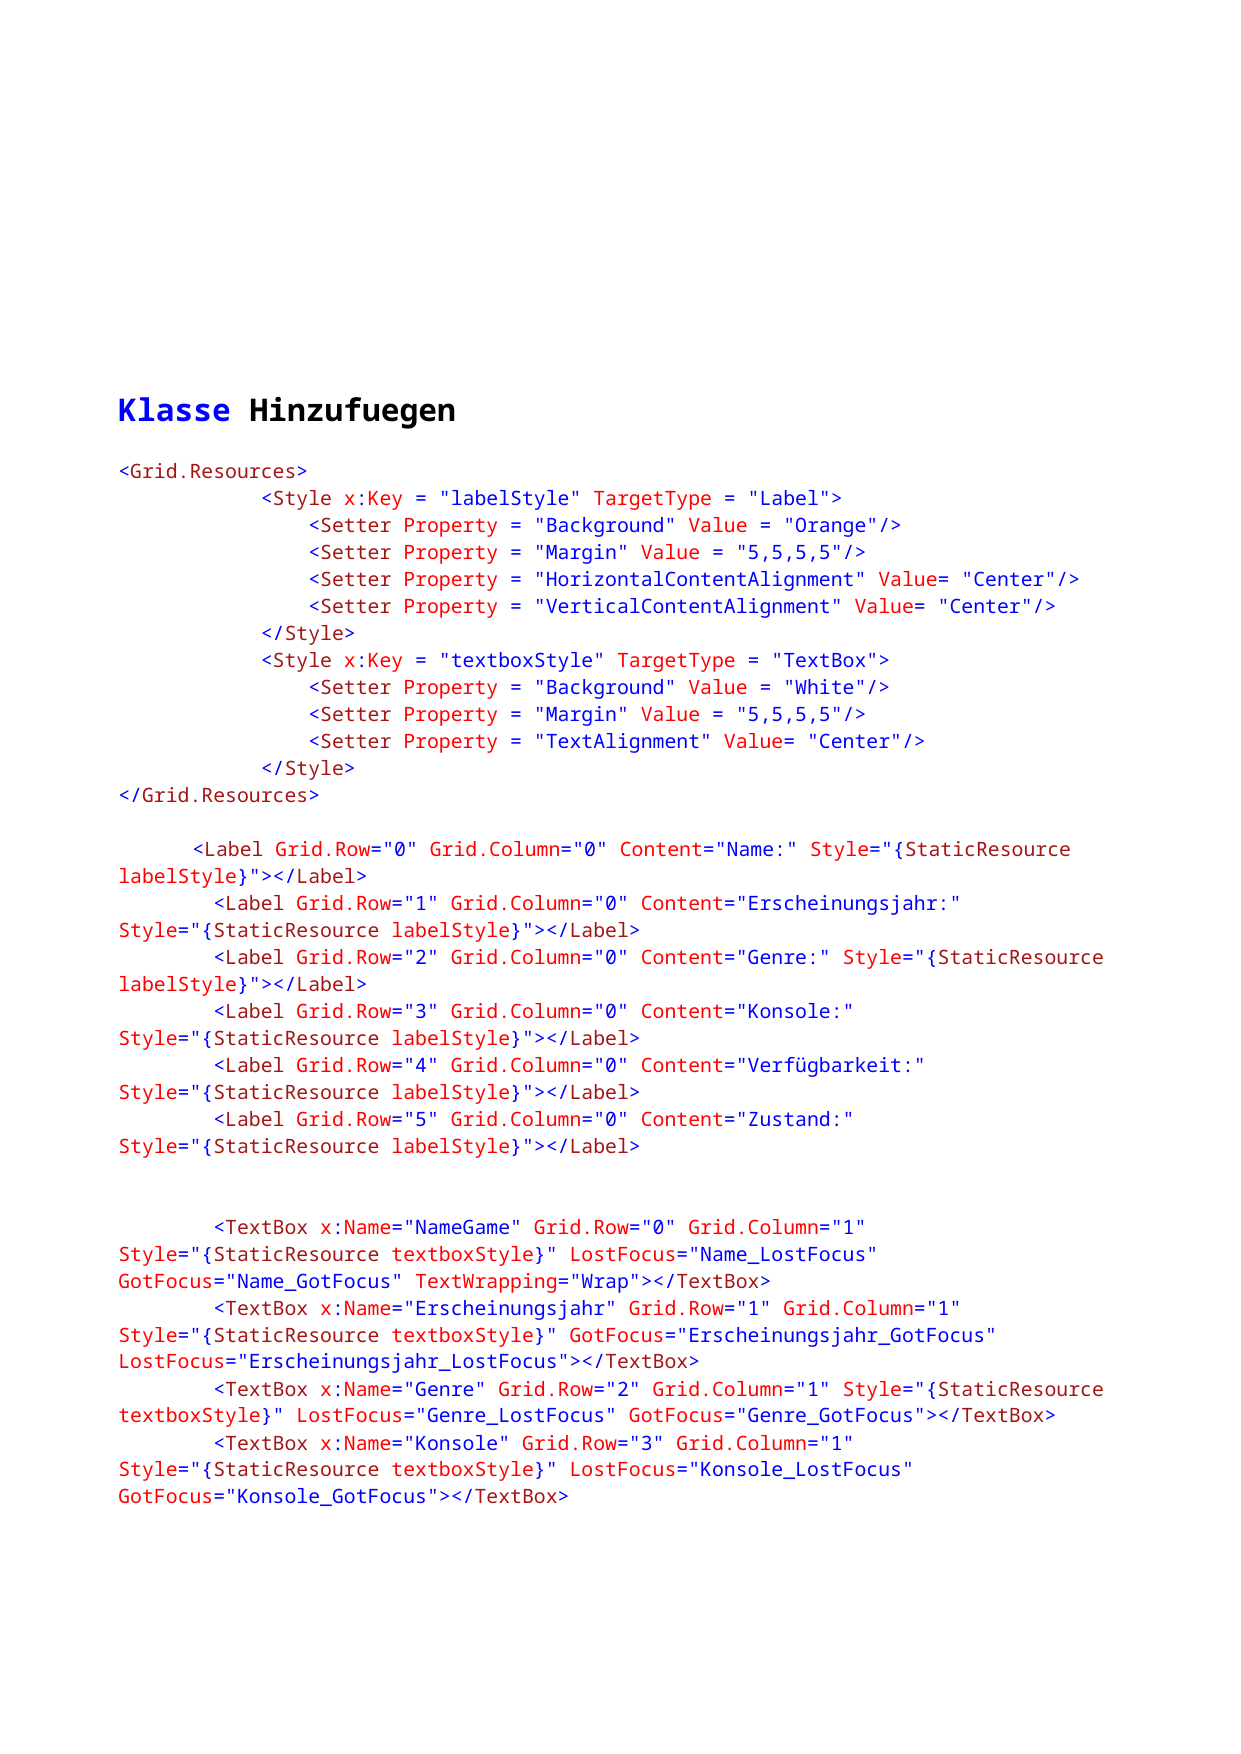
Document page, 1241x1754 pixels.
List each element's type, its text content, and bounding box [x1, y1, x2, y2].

text <Style x:Key = "labelStyle" TargetType = "Label"> [118, 484, 1122, 511]
text <Setter Property = "VerticalContentAlignment" Value= "Center"/> [118, 592, 1122, 619]
text <Label Grid.Row="5" Grid.Column="0" Content="Zustand:" Style="{StaticResource labelStyle}"></Label> [118, 1105, 1122, 1159]
text <Label Grid.Row="2" Grid.Column="0" Content="Genre:" Style="{StaticResource labelStyle}"></Label> [118, 943, 1122, 997]
text </Grid.Resources> [118, 781, 1122, 808]
text <Setter Property = "HorizontalContentAlignment" Value= "Center"/> [118, 565, 1122, 592]
text </Style> [118, 754, 1122, 781]
text <Setter Property = "TextAlignment" Value= "Center"/> [118, 727, 1122, 754]
text <Setter Property = "Margin" Value = "5,5,5,5"/> [118, 700, 1122, 727]
text <Setter Property = "Margin" Value = "5,5,5,5"/> [118, 538, 1122, 565]
text Klasse Hinzufuegen [118, 388, 1122, 431]
text <Setter Property = "Background" Value = "White"/> [118, 673, 1122, 700]
text <Label Grid.Row="1" Grid.Column="0" Content="Erscheinungsjahr:" Style="{StaticResource labelStyle}"></Label> [118, 889, 1122, 943]
text <Label Grid.Row="0" Grid.Column="0" Content="Name:" Style="{StaticResource labelStyle}"></Label> [118, 835, 1122, 889]
text <TextBox x:Name="NameGame" Grid.Row="0" Grid.Column="1" Style="{StaticResource textboxStyle}" LostFocus="Name_LostFocus" GotFocus="Name_GotFocus" TextWrapping="Wrap"></TextBox> [118, 1213, 1122, 1294]
text <Setter Property = "Background" Value = "Orange"/> [118, 511, 1122, 538]
text <Grid.Resources> [118, 457, 1122, 484]
text <Label Grid.Row="4" Grid.Column="0" Content="Verfügbarkeit:" Style="{StaticResource labelStyle}"></Label> [118, 1051, 1122, 1105]
text </Style> [118, 619, 1122, 646]
text <Label Grid.Row="3" Grid.Column="0" Content="Konsole:" Style="{StaticResource labelStyle}"></Label> [118, 997, 1122, 1051]
text <Style x:Key = "textboxStyle" TargetType = "TextBox"> [118, 646, 1122, 673]
text <TextBox x:Name="Konsole" Grid.Row="3" Grid.Column="1" Style="{StaticResource textboxStyle}" LostFocus="Konsole_LostFocus" GotFocus="Konsole_GotFocus"></TextBox> [118, 1429, 1122, 1510]
text <TextBox x:Name="Erscheinungsjahr" Grid.Row="1" Grid.Column="1" Style="{StaticResource textboxStyle}" GotFocus="Erscheinungsjahr_GotFocus" LostFocus="Erscheinungsjahr_LostFocus"></TextBox> [118, 1294, 1122, 1375]
text <TextBox x:Name="Genre" Grid.Row="2" Grid.Column="1" Style="{StaticResource textboxStyle}" LostFocus="Genre_LostFocus" GotFocus="Genre_GotFocus"></TextBox> [118, 1375, 1122, 1429]
